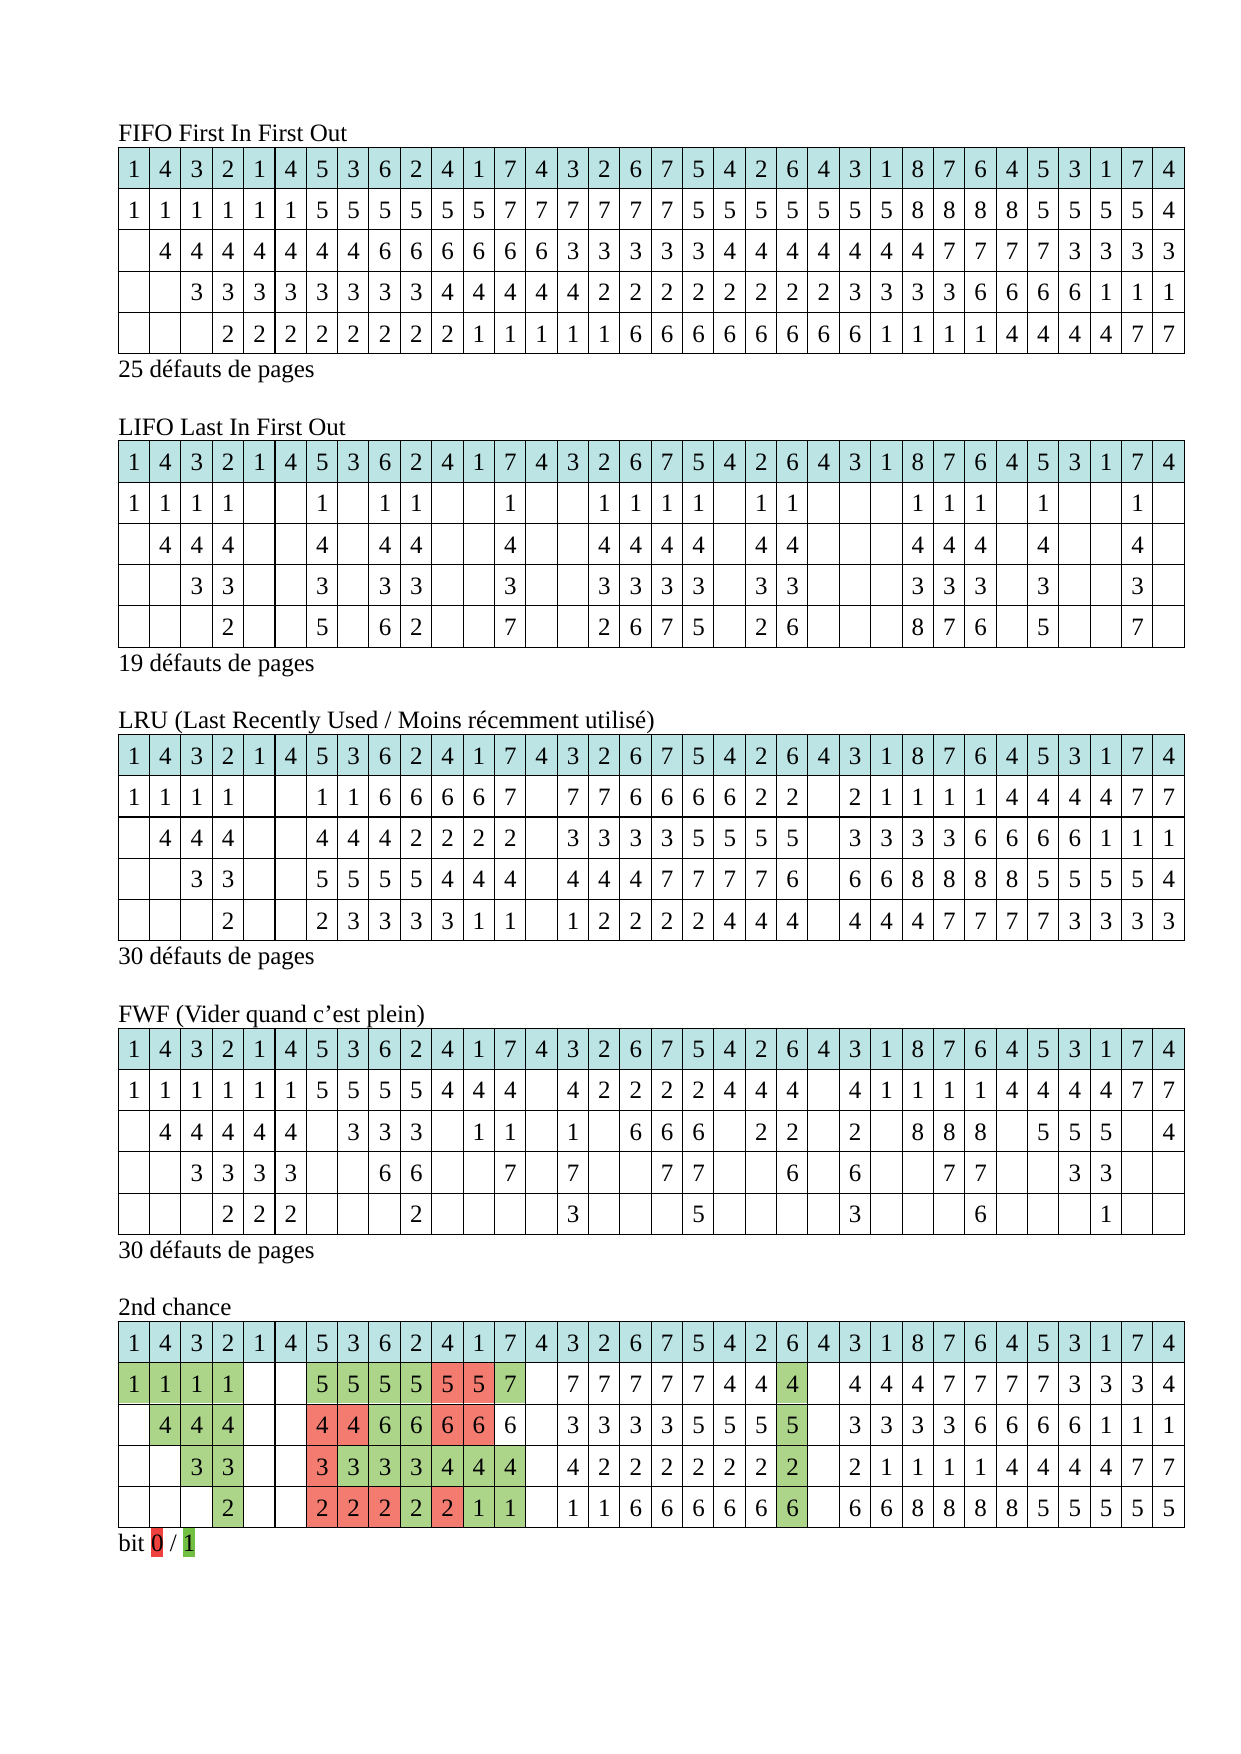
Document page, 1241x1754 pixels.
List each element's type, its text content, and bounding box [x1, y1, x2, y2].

table_cell 3 [244, 272, 274, 312]
table_cell 5 [1028, 1487, 1058, 1527]
table_cell 3 [620, 230, 651, 271]
table_cell 5 [1059, 189, 1090, 229]
table_cell 1 [903, 1070, 933, 1110]
table_cell 4 [244, 1111, 274, 1151]
table_cell 6 [432, 1405, 463, 1445]
table_header 7 [934, 1029, 964, 1069]
table_cell [808, 818, 839, 858]
table_cell 2 [746, 1111, 776, 1151]
table_cell 5 [1028, 859, 1058, 899]
table_header 4 [526, 441, 557, 482]
table_cell 6 [432, 776, 463, 816]
table_cell 7 [997, 900, 1027, 940]
table_cell 6 [1059, 272, 1090, 312]
table_cell 1 [181, 776, 212, 816]
table_header 5 [307, 148, 337, 188]
table_cell [714, 1111, 745, 1151]
table_cell [119, 272, 149, 312]
table_cell 1 [1122, 1405, 1152, 1445]
table_header 2 [213, 148, 243, 188]
table_cell 2 [683, 272, 713, 312]
table_header 2 [213, 441, 243, 482]
table_header 4 [276, 735, 306, 775]
table_cell 4 [558, 1446, 588, 1486]
table_cell 6 [840, 313, 870, 353]
table_cell [150, 1152, 180, 1192]
table_cell 4 [871, 900, 902, 940]
table_cell [244, 859, 274, 899]
table_cell 3 [213, 1446, 243, 1486]
table_cell [1122, 1194, 1152, 1234]
table_header 8 [903, 1322, 933, 1362]
table_cell [714, 1152, 745, 1192]
table_cell [714, 565, 745, 605]
table_cell [244, 900, 274, 940]
table_cell 6 [997, 1405, 1027, 1445]
table_cell 2 [401, 1194, 431, 1234]
table_header 4 [808, 1322, 839, 1362]
table_header 4 [714, 1029, 745, 1069]
table_cell [338, 606, 368, 647]
table_header 4 [1153, 441, 1184, 482]
table_cell 5 [338, 189, 368, 229]
table_cell [903, 1152, 933, 1192]
table_cell 3 [871, 1405, 902, 1445]
table_cell 6 [871, 1487, 902, 1527]
table_cell 3 [558, 1194, 588, 1234]
table_cell 3 [903, 272, 933, 312]
table_cell 8 [934, 1487, 964, 1527]
table_cell 7 [997, 230, 1027, 271]
table_cell 1 [558, 1487, 588, 1527]
table_cell [934, 1194, 964, 1234]
table_cell 6 [965, 818, 996, 858]
table_header 3 [1059, 1322, 1090, 1362]
table_cell 6 [652, 1111, 682, 1151]
table_header 4 [432, 1322, 463, 1362]
table_header 1 [119, 1029, 149, 1069]
table_cell [181, 1487, 212, 1527]
table_cell 5 [1091, 1487, 1121, 1527]
table_cell [526, 1363, 557, 1403]
table_cell 8 [903, 1111, 933, 1151]
table_cell 2 [432, 313, 463, 353]
table_cell 4 [1059, 776, 1090, 816]
table_cell 2 [777, 1111, 807, 1151]
table_cell [526, 1446, 557, 1486]
table_cell 4 [871, 230, 902, 271]
table_cell 4 [276, 1111, 306, 1151]
table_cell 4 [997, 1070, 1027, 1110]
table_cell 7 [1153, 1070, 1184, 1110]
table_cell 1 [1091, 1405, 1121, 1445]
table_cell [589, 1194, 619, 1234]
table_cell 1 [1122, 818, 1152, 858]
table_cell 1 [276, 1070, 306, 1110]
table_cell 2 [840, 776, 870, 816]
table_cell 3 [1091, 900, 1121, 940]
table_cell 1 [181, 1363, 212, 1403]
table_cell [558, 524, 588, 564]
table_header 6 [620, 148, 651, 188]
table_cell 4 [432, 1446, 463, 1486]
table_cell 5 [1122, 189, 1152, 229]
table_header 3 [181, 148, 212, 188]
table_cell 1 [934, 313, 964, 353]
table_cell 3 [1153, 230, 1184, 271]
table_header 1 [119, 441, 149, 482]
table_cell 5 [1091, 1111, 1121, 1151]
table_cell [150, 272, 180, 312]
table_cell 5 [369, 189, 400, 229]
table_header 6 [620, 1322, 651, 1362]
text LIFO Last In First Out [118, 412, 1122, 440]
table_cell 6 [464, 1405, 494, 1445]
table_cell [432, 1152, 463, 1192]
table_cell 4 [150, 230, 180, 271]
table_header 2 [401, 441, 431, 482]
table_cell 1 [558, 313, 588, 353]
table_cell 6 [1059, 1405, 1090, 1445]
table_cell 5 [714, 818, 745, 858]
table_cell 1 [526, 313, 557, 353]
table_cell [526, 818, 557, 858]
table_cell [526, 524, 557, 564]
table_cell 5 [714, 1405, 745, 1445]
table_cell 7 [1153, 313, 1184, 353]
table_cell 3 [903, 1405, 933, 1445]
table_cell 4 [1091, 1446, 1121, 1486]
table_cell [526, 606, 557, 647]
table_header 5 [683, 148, 713, 188]
table_cell [276, 859, 306, 899]
table_cell [997, 1152, 1027, 1192]
table_cell [808, 1152, 839, 1192]
table_cell 4 [1028, 524, 1058, 564]
table_header 4 [276, 1322, 306, 1362]
table_cell 1 [1091, 1194, 1121, 1234]
table_header 1 [1091, 735, 1121, 775]
table_header 1 [244, 148, 274, 188]
table_header 6 [965, 735, 996, 775]
table_header 1 [464, 1029, 494, 1069]
table_cell 7 [495, 776, 525, 816]
table_cell 3 [401, 900, 431, 940]
table_header 3 [181, 1322, 212, 1362]
table_cell 3 [181, 1446, 212, 1486]
table_cell [526, 1194, 557, 1234]
table_header 7 [652, 148, 682, 188]
table_header 5 [683, 441, 713, 482]
table_cell 3 [777, 565, 807, 605]
table_cell 4 [997, 1446, 1027, 1486]
table_cell [808, 1194, 839, 1234]
table_cell 5 [683, 189, 713, 229]
table_cell 3 [213, 565, 243, 605]
table_header 3 [181, 441, 212, 482]
table_header 3 [1059, 1029, 1090, 1069]
table_cell 7 [965, 230, 996, 271]
table_cell [119, 565, 149, 605]
table_cell 2 [620, 1446, 651, 1486]
table_cell 4 [213, 818, 243, 858]
table_cell [244, 776, 274, 816]
table_cell 8 [997, 1487, 1027, 1527]
table_cell 3 [840, 272, 870, 312]
table_header 3 [840, 1322, 870, 1362]
table_cell 3 [1122, 1363, 1152, 1403]
table_cell 3 [181, 272, 212, 312]
table_cell 6 [1059, 818, 1090, 858]
table_cell 3 [589, 565, 619, 605]
table_cell 1 [369, 483, 400, 523]
table_cell 5 [683, 606, 713, 647]
table_header 2 [401, 148, 431, 188]
table_header 1 [871, 441, 902, 482]
table_cell 3 [558, 230, 588, 271]
table_header 6 [369, 735, 400, 775]
table_cell 6 [432, 230, 463, 271]
table_cell 7 [620, 1363, 651, 1403]
table_cell 1 [464, 1487, 494, 1527]
table_cell 4 [181, 230, 212, 271]
table_cell 4 [1153, 1363, 1184, 1403]
table_cell 1 [903, 483, 933, 523]
table_cell 5 [1091, 859, 1121, 899]
table_header 2 [401, 1029, 431, 1069]
table_cell 7 [620, 189, 651, 229]
table_cell 5 [338, 1070, 368, 1110]
table_cell 7 [934, 900, 964, 940]
table_cell 7 [683, 1363, 713, 1403]
table_cell 3 [1059, 900, 1090, 940]
table_header 3 [840, 148, 870, 188]
table_cell [808, 1363, 839, 1403]
table_cell [808, 859, 839, 899]
table_cell 6 [401, 1405, 431, 1445]
table_header 3 [558, 148, 588, 188]
table_cell 3 [589, 818, 619, 858]
table_cell [119, 1194, 149, 1234]
table_cell 7 [589, 1363, 619, 1403]
table_cell 6 [997, 272, 1027, 312]
table_cell 6 [965, 272, 996, 312]
table_cell 4 [840, 1070, 870, 1110]
table_cell 6 [683, 1111, 713, 1151]
table_cell 4 [464, 272, 494, 312]
table_cell [150, 859, 180, 899]
table_cell 4 [150, 1111, 180, 1151]
table_cell 1 [965, 1446, 996, 1486]
table_cell [181, 606, 212, 647]
table_header 1 [464, 1322, 494, 1362]
table_cell 2 [213, 313, 243, 353]
table_cell [997, 1111, 1027, 1151]
table_cell [244, 606, 274, 647]
table_cell 4 [181, 1405, 212, 1445]
table_cell 7 [526, 189, 557, 229]
table_header 7 [652, 1029, 682, 1069]
table_header 6 [620, 1029, 651, 1069]
table_cell [150, 606, 180, 647]
table_cell 3 [338, 900, 368, 940]
table_cell 4 [1153, 1111, 1184, 1151]
table_header 6 [777, 441, 807, 482]
table_cell 4 [997, 776, 1027, 816]
table_header 5 [1028, 1029, 1058, 1069]
table_cell 5 [1059, 1111, 1090, 1151]
table_cell 5 [777, 1405, 807, 1445]
table_header 1 [1091, 1322, 1121, 1362]
table_cell [558, 606, 588, 647]
table_cell 2 [401, 313, 431, 353]
table_header 6 [777, 1322, 807, 1362]
table_cell 4 [495, 1446, 525, 1486]
text 30 défauts de pages [118, 1235, 1122, 1263]
table_header 3 [181, 735, 212, 775]
table_header 3 [1059, 441, 1090, 482]
table_cell 7 [1028, 900, 1058, 940]
table_cell 3 [369, 565, 400, 605]
text 30 défauts de pages [118, 941, 1122, 970]
table_cell 5 [777, 818, 807, 858]
table_cell 1 [213, 483, 243, 523]
table_cell 4 [307, 524, 337, 564]
table_cell 3 [307, 565, 337, 605]
table_cell 8 [934, 1111, 964, 1151]
table_cell [746, 1194, 776, 1234]
table_cell 1 [683, 483, 713, 523]
table_cell 3 [181, 859, 212, 899]
table_cell [464, 1152, 494, 1192]
table_cell 3 [369, 1111, 400, 1151]
table_header 5 [1028, 735, 1058, 775]
table_cell 5 [401, 189, 431, 229]
table_cell [119, 606, 149, 647]
table_cell 3 [871, 272, 902, 312]
table_cell [244, 1405, 274, 1445]
table_cell 4 [1059, 1446, 1090, 1486]
table_cell 1 [119, 1363, 149, 1403]
table_cell 4 [589, 859, 619, 899]
table_cell 3 [401, 272, 431, 312]
table_header 6 [620, 735, 651, 775]
table_cell 3 [903, 565, 933, 605]
table_cell [526, 776, 557, 816]
table_cell 6 [652, 776, 682, 816]
table_cell 1 [244, 1070, 274, 1110]
table_cell 6 [777, 1487, 807, 1527]
table_cell 4 [589, 524, 619, 564]
table_cell 4 [213, 1111, 243, 1151]
table_header 4 [714, 148, 745, 188]
table_cell 7 [652, 606, 682, 647]
table_header 4 [714, 735, 745, 775]
table_cell 3 [1059, 1152, 1090, 1192]
table_header 6 [777, 735, 807, 775]
table_cell 3 [432, 900, 463, 940]
table_cell 1 [934, 776, 964, 816]
table_cell [871, 606, 902, 647]
table_cell 6 [965, 1405, 996, 1445]
table_cell [276, 900, 306, 940]
table_header 2 [213, 1322, 243, 1362]
table_cell [558, 483, 588, 523]
table_cell 4 [432, 272, 463, 312]
table_header 4 [150, 148, 180, 188]
table_cell 1 [589, 313, 619, 353]
text 25 défauts de pages [118, 354, 1122, 383]
table_cell [119, 1405, 149, 1445]
table_cell 6 [746, 313, 776, 353]
table_header 3 [558, 441, 588, 482]
table_cell [119, 1152, 149, 1192]
table_header 8 [903, 1029, 933, 1069]
table_cell 3 [495, 565, 525, 605]
table_cell 2 [683, 900, 713, 940]
table_header 2 [589, 735, 619, 775]
table_cell 4 [840, 230, 870, 271]
table_header 6 [777, 1029, 807, 1069]
table_cell 1 [965, 483, 996, 523]
table_cell [276, 565, 306, 605]
table_cell 5 [1153, 1487, 1184, 1527]
table_header 5 [683, 1322, 713, 1362]
table_cell [119, 900, 149, 940]
table_cell 2 [244, 1194, 274, 1234]
table_cell [808, 606, 839, 647]
table_header 7 [934, 441, 964, 482]
table_header 3 [1059, 735, 1090, 775]
table_cell 6 [840, 1152, 870, 1192]
table_cell 4 [276, 230, 306, 271]
table_cell 2 [432, 1487, 463, 1527]
table_cell 1 [871, 313, 902, 353]
table_cell 3 [369, 1446, 400, 1486]
table_cell 2 [714, 272, 745, 312]
table_cell 2 [213, 1194, 243, 1234]
table_header 4 [808, 1029, 839, 1069]
table_header 4 [432, 148, 463, 188]
table_cell 1 [965, 313, 996, 353]
table_cell 5 [432, 1363, 463, 1403]
table_header 4 [808, 148, 839, 188]
table_cell 1 [119, 1070, 149, 1110]
table_cell 1 [181, 483, 212, 523]
table_cell 3 [934, 565, 964, 605]
table_cell 4 [746, 900, 776, 940]
table_cell [808, 1446, 839, 1486]
table_cell 6 [1028, 1405, 1058, 1445]
table_cell 4 [840, 900, 870, 940]
table_cell 1 [119, 483, 149, 523]
table_cell 1 [150, 776, 180, 816]
table_cell 7 [934, 230, 964, 271]
table_cell 3 [965, 565, 996, 605]
table_cell [714, 483, 745, 523]
table_cell 1 [903, 776, 933, 816]
table_cell [746, 1152, 776, 1192]
table_cell 4 [652, 524, 682, 564]
table_cell 1 [903, 1446, 933, 1486]
table_cell 6 [871, 859, 902, 899]
table_cell 7 [495, 189, 525, 229]
table_cell [526, 1070, 557, 1110]
table_cell 5 [746, 189, 776, 229]
table_header 8 [903, 441, 933, 482]
table_cell 5 [401, 1363, 431, 1403]
table_cell 5 [840, 189, 870, 229]
table_cell 2 [620, 1070, 651, 1110]
table_cell 3 [652, 230, 682, 271]
table_cell 7 [1028, 230, 1058, 271]
table_cell 5 [683, 818, 713, 858]
table_header 3 [840, 735, 870, 775]
table_cell 3 [1059, 1363, 1090, 1403]
table_header 4 [997, 1322, 1027, 1362]
table_header 4 [150, 735, 180, 775]
table_cell 4 [526, 272, 557, 312]
table_cell 3 [840, 818, 870, 858]
table_header 1 [119, 148, 149, 188]
table_cell 5 [746, 818, 776, 858]
text 19 défauts de pages [118, 648, 1122, 676]
table_cell [150, 1194, 180, 1234]
table_cell 7 [1153, 776, 1184, 816]
table_cell 1 [652, 483, 682, 523]
table_cell 4 [338, 1405, 368, 1445]
table_header 3 [338, 1029, 368, 1069]
table_header 7 [934, 735, 964, 775]
table_cell 5 [307, 1070, 337, 1110]
table_cell [997, 606, 1027, 647]
table_cell 5 [1059, 859, 1090, 899]
table_header 2 [746, 148, 776, 188]
table_cell 7 [558, 1152, 588, 1192]
table_header 3 [840, 441, 870, 482]
table_header 2 [401, 1322, 431, 1362]
table_cell [119, 1446, 149, 1486]
table_cell 2 [464, 818, 494, 858]
table_cell 2 [307, 900, 337, 940]
table_cell 2 [495, 818, 525, 858]
table_header 1 [1091, 1029, 1121, 1069]
table_cell 5 [1122, 1487, 1152, 1527]
table_cell 4 [1091, 776, 1121, 816]
table_cell [244, 565, 274, 605]
table_cell 6 [683, 1487, 713, 1527]
table_cell 6 [620, 313, 651, 353]
table_cell 1 [464, 313, 494, 353]
table_cell 4 [150, 818, 180, 858]
table_cell 2 [589, 1070, 619, 1110]
table_cell [808, 1405, 839, 1445]
table_header 4 [714, 441, 745, 482]
table_cell 6 [777, 606, 807, 647]
table_cell [714, 524, 745, 564]
table_cell 2 [213, 900, 243, 940]
table_cell 6 [840, 1487, 870, 1527]
table_cell [1059, 565, 1090, 605]
table_cell [1059, 483, 1090, 523]
table_cell 4 [432, 859, 463, 899]
table_cell [150, 900, 180, 940]
table_cell [276, 818, 306, 858]
table_cell 2 [714, 1446, 745, 1486]
table_cell 5 [683, 1194, 713, 1234]
table_cell 2 [746, 606, 776, 647]
table_cell 7 [965, 1363, 996, 1403]
table_header 3 [338, 1322, 368, 1362]
table_cell 4 [495, 524, 525, 564]
table_cell 7 [1122, 1070, 1152, 1110]
table_cell 4 [369, 524, 400, 564]
table_cell 3 [1122, 900, 1152, 940]
table_cell 1 [213, 189, 243, 229]
table_cell [997, 524, 1027, 564]
table_cell 3 [1028, 565, 1058, 605]
table_cell 5 [307, 606, 337, 647]
table_cell [119, 313, 149, 353]
table_cell 5 [307, 1363, 337, 1403]
table_cell 2 [683, 1070, 713, 1110]
table_cell 7 [495, 606, 525, 647]
table_cell 5 [1028, 1111, 1058, 1151]
table_cell 7 [934, 606, 964, 647]
table_cell [652, 1194, 682, 1234]
table_cell 7 [714, 859, 745, 899]
table_cell 5 [683, 1405, 713, 1445]
table_header 4 [1153, 1322, 1184, 1362]
table_cell 5 [338, 1363, 368, 1403]
table_cell 3 [652, 1405, 682, 1445]
table_header 2 [589, 148, 619, 188]
table_cell 5 [714, 189, 745, 229]
table_cell 1 [276, 189, 306, 229]
table_header 5 [307, 1029, 337, 1069]
table_cell 1 [1122, 483, 1152, 523]
table_cell 3 [213, 272, 243, 312]
table_cell 3 [934, 1405, 964, 1445]
table_cell [1122, 1152, 1152, 1192]
table_cell [871, 1111, 902, 1151]
table_cell 6 [401, 776, 431, 816]
table_cell 4 [871, 1363, 902, 1403]
table_cell 7 [652, 189, 682, 229]
table_cell 1 [464, 1111, 494, 1151]
table_header 2 [213, 1029, 243, 1069]
table_cell 7 [1122, 606, 1152, 647]
table_cell 1 [1153, 272, 1184, 312]
table_cell [119, 1487, 149, 1527]
table_cell [244, 1446, 274, 1486]
table_cell 5 [1122, 859, 1152, 899]
table_cell 3 [652, 565, 682, 605]
table_header 4 [1153, 735, 1184, 775]
table_cell 7 [746, 859, 776, 899]
table_header 4 [432, 735, 463, 775]
table_cell 4 [1059, 313, 1090, 353]
table_cell 2 [213, 606, 243, 647]
table_header 2 [589, 1029, 619, 1069]
table_cell 4 [903, 900, 933, 940]
table_cell 2 [276, 313, 306, 353]
table_cell [1028, 1194, 1058, 1234]
table_cell 2 [746, 1446, 776, 1486]
table_header 5 [307, 735, 337, 775]
table_header 2 [746, 441, 776, 482]
table_cell [526, 1487, 557, 1527]
table_cell 4 [369, 818, 400, 858]
table_header 4 [526, 1322, 557, 1362]
table_cell [1153, 1194, 1184, 1234]
table_cell 2 [369, 313, 400, 353]
table_cell 5 [871, 189, 902, 229]
table_header 6 [965, 1029, 996, 1069]
table_header 4 [432, 441, 463, 482]
table_cell [276, 1446, 306, 1486]
table_cell [903, 1194, 933, 1234]
table_cell [808, 524, 839, 564]
table_cell 5 [1028, 606, 1058, 647]
table_cell [307, 1111, 337, 1151]
table_cell 7 [1028, 1363, 1058, 1403]
table_cell 5 [369, 859, 400, 899]
table_cell 4 [181, 524, 212, 564]
table_cell [244, 483, 274, 523]
table_header 2 [746, 1322, 776, 1362]
table_cell 2 [401, 606, 431, 647]
table_header 4 [997, 1029, 1027, 1069]
table_cell [244, 524, 274, 564]
table_cell 5 [401, 859, 431, 899]
table_cell 7 [997, 1363, 1027, 1403]
table_cell 7 [589, 189, 619, 229]
table_header 4 [526, 735, 557, 775]
table_cell 3 [338, 1446, 368, 1486]
table_cell [808, 1111, 839, 1151]
table_cell 2 [777, 1446, 807, 1486]
table_cell 2 [432, 818, 463, 858]
table_header 7 [495, 148, 525, 188]
table_cell 5 [307, 189, 337, 229]
table_cell [871, 483, 902, 523]
table_cell 2 [840, 1446, 870, 1486]
table_cell 4 [903, 230, 933, 271]
table_cell 7 [495, 1363, 525, 1403]
table_cell 2 [369, 1487, 400, 1527]
table_header 5 [1028, 148, 1058, 188]
table_cell 1 [1091, 272, 1121, 312]
table_cell 4 [683, 524, 713, 564]
table_cell [276, 1487, 306, 1527]
table_cell 3 [1059, 230, 1090, 271]
table_cell 8 [965, 189, 996, 229]
table_cell [808, 565, 839, 605]
table_cell 1 [150, 1363, 180, 1403]
table_cell [808, 1070, 839, 1110]
table_cell [307, 1152, 337, 1192]
table_cell 5 [369, 1070, 400, 1110]
table_cell 1 [1122, 272, 1152, 312]
table_cell 4 [558, 859, 588, 899]
table_cell 1 [965, 776, 996, 816]
table_cell 6 [808, 313, 839, 353]
table_cell [464, 524, 494, 564]
table_cell 4 [495, 272, 525, 312]
table_cell 7 [652, 859, 682, 899]
table_cell 4 [495, 1070, 525, 1110]
table_cell 7 [558, 776, 588, 816]
table_cell 3 [1091, 1152, 1121, 1192]
table_header 7 [1122, 1029, 1152, 1069]
table_cell 1 [150, 483, 180, 523]
table_cell 7 [1122, 1446, 1152, 1486]
table_cell [464, 565, 494, 605]
table_cell [464, 1194, 494, 1234]
table_cell [119, 818, 149, 858]
table_cell 4 [181, 1111, 212, 1151]
table_header 1 [871, 1322, 902, 1362]
table_cell 2 [401, 818, 431, 858]
table_header 3 [558, 735, 588, 775]
table_cell 4 [903, 1363, 933, 1403]
table_cell 5 [1059, 1487, 1090, 1527]
table_cell 1 [150, 1070, 180, 1110]
table_cell [1153, 565, 1184, 605]
table_cell 4 [1091, 313, 1121, 353]
table_header 4 [276, 148, 306, 188]
table_header 5 [307, 441, 337, 482]
table_cell 3 [401, 1111, 431, 1151]
table_cell [150, 1446, 180, 1486]
table_cell 6 [620, 606, 651, 647]
table_cell 4 [1153, 859, 1184, 899]
table_cell 6 [620, 1111, 651, 1151]
table_cell 6 [777, 313, 807, 353]
table_cell 1 [589, 1487, 619, 1527]
table_cell [840, 606, 870, 647]
table_cell 4 [213, 1405, 243, 1445]
table_cell 2 [746, 272, 776, 312]
table_cell [997, 483, 1027, 523]
table_cell 2 [589, 606, 619, 647]
table_cell 6 [464, 776, 494, 816]
table_header 7 [495, 441, 525, 482]
table_cell [526, 859, 557, 899]
table_header 3 [181, 1029, 212, 1069]
table_cell 8 [965, 859, 996, 899]
table_cell 8 [997, 859, 1027, 899]
table_header 2 [589, 1322, 619, 1362]
table_cell 3 [589, 230, 619, 271]
table_cell 7 [965, 900, 996, 940]
table_cell 6 [683, 313, 713, 353]
table_cell 4 [746, 1070, 776, 1110]
table_cell [840, 524, 870, 564]
table_cell 4 [903, 524, 933, 564]
text bit 0 / 1 [118, 1528, 1122, 1557]
table_header 2 [746, 1029, 776, 1069]
table_header 7 [1122, 148, 1152, 188]
table_header 4 [276, 1029, 306, 1069]
table_cell 4 [997, 313, 1027, 353]
table_header 6 [369, 148, 400, 188]
table_cell [526, 1111, 557, 1151]
table_cell 1 [213, 1070, 243, 1110]
table_cell 6 [714, 776, 745, 816]
table_cell [338, 524, 368, 564]
table_cell 2 [276, 1194, 306, 1234]
table_cell [589, 1111, 619, 1151]
table_cell [338, 1194, 368, 1234]
table_cell 3 [652, 818, 682, 858]
table_cell 1 [965, 1070, 996, 1110]
table_cell 3 [244, 1152, 274, 1192]
table_cell 5 [1028, 189, 1058, 229]
table_cell 6 [369, 1405, 400, 1445]
table_header 6 [965, 441, 996, 482]
table_cell 4 [150, 1405, 180, 1445]
table_cell [1059, 1194, 1090, 1234]
table_cell 8 [934, 189, 964, 229]
table_cell 5 [777, 189, 807, 229]
table_cell 7 [589, 776, 619, 816]
table_cell [558, 565, 588, 605]
table_cell [1153, 483, 1184, 523]
table_cell [1091, 483, 1121, 523]
table_cell [276, 606, 306, 647]
table_cell [1153, 1152, 1184, 1192]
table_header 7 [652, 735, 682, 775]
table_cell [432, 606, 463, 647]
table_cell [150, 313, 180, 353]
table_header 2 [213, 735, 243, 775]
table_cell 2 [213, 1487, 243, 1527]
table_cell 3 [1122, 565, 1152, 605]
table_cell 7 [1122, 313, 1152, 353]
table_cell 1 [181, 189, 212, 229]
table_cell 3 [213, 859, 243, 899]
table_cell 7 [683, 1152, 713, 1192]
table_cell 6 [526, 230, 557, 271]
table_cell 7 [1122, 776, 1152, 816]
table_cell 1 [213, 776, 243, 816]
table_cell 6 [746, 1487, 776, 1527]
table_cell [714, 1194, 745, 1234]
table_cell 2 [401, 1487, 431, 1527]
table_cell 8 [934, 859, 964, 899]
table_cell 1 [1028, 483, 1058, 523]
table_cell 2 [307, 313, 337, 353]
table_cell 1 [464, 900, 494, 940]
table_cell 4 [714, 230, 745, 271]
table_cell 4 [495, 859, 525, 899]
table_header 4 [1153, 148, 1184, 188]
table_header 7 [495, 1322, 525, 1362]
table_cell 4 [432, 1070, 463, 1110]
table_cell 6 [464, 230, 494, 271]
table_cell [276, 1405, 306, 1445]
table_cell 3 [213, 1152, 243, 1192]
table_header 4 [997, 148, 1027, 188]
table_header 2 [401, 735, 431, 775]
table_header 8 [903, 148, 933, 188]
table_cell [840, 483, 870, 523]
table_header 7 [1122, 735, 1152, 775]
table_cell 8 [903, 859, 933, 899]
table_header 7 [495, 735, 525, 775]
table_cell 1 [903, 313, 933, 353]
table_cell 1 [495, 313, 525, 353]
table_cell 5 [808, 189, 839, 229]
table_header 7 [652, 441, 682, 482]
table_cell [526, 483, 557, 523]
table_header 1 [1091, 441, 1121, 482]
table_cell [432, 1194, 463, 1234]
table_cell 6 [714, 313, 745, 353]
table_cell 4 [1028, 313, 1058, 353]
table_cell 6 [620, 1487, 651, 1527]
table_cell 2 [652, 272, 682, 312]
table_cell 4 [965, 524, 996, 564]
table_header 1 [464, 735, 494, 775]
table_cell 2 [652, 1070, 682, 1110]
table_cell 3 [1153, 900, 1184, 940]
table_cell 1 [1153, 1405, 1184, 1445]
table_cell 2 [808, 272, 839, 312]
table_cell 4 [714, 1070, 745, 1110]
table_cell 3 [746, 565, 776, 605]
table_cell 4 [338, 818, 368, 858]
table_cell [526, 900, 557, 940]
table_cell 7 [965, 1152, 996, 1192]
table_cell 3 [1091, 1363, 1121, 1403]
table_cell [840, 565, 870, 605]
table_cell 6 [620, 776, 651, 816]
table_header 1 [244, 441, 274, 482]
table_cell [526, 1405, 557, 1445]
table_cell 6 [652, 313, 682, 353]
table_header 6 [965, 1322, 996, 1362]
table_cell 4 [934, 524, 964, 564]
table_cell 3 [871, 818, 902, 858]
table_header 1 [244, 735, 274, 775]
table_cell 1 [558, 900, 588, 940]
table_cell [181, 1194, 212, 1234]
table_cell 6 [369, 776, 400, 816]
table_header 1 [244, 1029, 274, 1069]
table_header 1 [244, 1322, 274, 1362]
table_cell 7 [558, 1363, 588, 1403]
table_header 4 [432, 1029, 463, 1069]
table_cell 2 [652, 900, 682, 940]
table_cell 3 [620, 1405, 651, 1445]
table_cell 4 [714, 1363, 745, 1403]
table_cell 4 [620, 524, 651, 564]
table_cell 1 [558, 1111, 588, 1151]
table_cell 5 [369, 1363, 400, 1403]
table_cell 1 [934, 483, 964, 523]
table_cell 6 [777, 1152, 807, 1192]
table_cell 4 [840, 1363, 870, 1403]
table_cell 1 [871, 1446, 902, 1486]
table_header 3 [338, 735, 368, 775]
table_cell 5 [432, 189, 463, 229]
table_cell 2 [683, 1446, 713, 1486]
table_cell 1 [150, 189, 180, 229]
table_cell 6 [1028, 818, 1058, 858]
table_cell [1028, 1152, 1058, 1192]
table_cell [150, 1487, 180, 1527]
table_cell [714, 606, 745, 647]
table_cell 4 [620, 859, 651, 899]
table_header 1 [119, 735, 149, 775]
table_header 4 [276, 441, 306, 482]
table_cell [808, 483, 839, 523]
table_cell 1 [401, 483, 431, 523]
table_cell 3 [558, 818, 588, 858]
table_cell 1 [934, 1446, 964, 1486]
table_cell 3 [338, 1111, 368, 1151]
table_header 4 [150, 1029, 180, 1069]
table_cell [1091, 565, 1121, 605]
table_cell [997, 1194, 1027, 1234]
table_cell 4 [307, 1405, 337, 1445]
table_cell [1122, 1111, 1152, 1151]
table_cell 4 [746, 1363, 776, 1403]
table_cell [276, 483, 306, 523]
table_cell 4 [558, 272, 588, 312]
table_cell 1 [119, 776, 149, 816]
table_cell 3 [401, 565, 431, 605]
table_header 6 [369, 441, 400, 482]
table_header 1 [464, 441, 494, 482]
table_cell 1 [338, 776, 368, 816]
table_header 5 [1028, 441, 1058, 482]
table_cell 2 [589, 900, 619, 940]
table_header 3 [558, 1029, 588, 1069]
table_header 1 [871, 735, 902, 775]
table_header 1 [871, 148, 902, 188]
table_header 7 [1122, 1322, 1152, 1362]
table_cell 6 [840, 859, 870, 899]
table_header 5 [1028, 1322, 1058, 1362]
table_header 4 [808, 735, 839, 775]
table_cell 1 [307, 483, 337, 523]
table_cell 4 [808, 230, 839, 271]
table_cell 2 [777, 776, 807, 816]
table_header 6 [369, 1029, 400, 1069]
table_cell 5 [746, 1405, 776, 1445]
table_cell 3 [934, 818, 964, 858]
table_header 6 [369, 1322, 400, 1362]
table_cell 6 [369, 606, 400, 647]
table_cell 2 [620, 272, 651, 312]
table_cell [244, 1363, 274, 1403]
table_header 1 [119, 1322, 149, 1362]
table_cell 4 [150, 524, 180, 564]
table_cell 4 [1059, 1070, 1090, 1110]
table_cell 6 [495, 230, 525, 271]
table_header 7 [495, 1029, 525, 1069]
table_cell 3 [181, 565, 212, 605]
table_header 7 [652, 1322, 682, 1362]
table_header 6 [965, 148, 996, 188]
table_cell 7 [652, 1363, 682, 1403]
table_header 6 [777, 148, 807, 188]
table_cell 4 [714, 900, 745, 940]
table_header 6 [620, 441, 651, 482]
table_cell 4 [1091, 1070, 1121, 1110]
table_cell 1 [1091, 818, 1121, 858]
table_cell 6 [683, 776, 713, 816]
table_cell 4 [213, 524, 243, 564]
table_header 7 [934, 148, 964, 188]
table_cell 4 [307, 230, 337, 271]
table_cell [620, 1194, 651, 1234]
table_header 4 [150, 1322, 180, 1362]
table_cell 4 [181, 818, 212, 858]
table_cell 3 [338, 272, 368, 312]
table_cell [1091, 524, 1121, 564]
table_cell 6 [401, 1152, 431, 1192]
table_cell [526, 565, 557, 605]
table_cell 4 [1028, 776, 1058, 816]
table_cell 2 [746, 776, 776, 816]
table_cell 4 [338, 230, 368, 271]
table_header 4 [997, 735, 1027, 775]
table_cell 1 [871, 776, 902, 816]
table_cell [871, 565, 902, 605]
table_cell 3 [307, 272, 337, 312]
table_header 4 [808, 441, 839, 482]
table_cell 1 [244, 189, 274, 229]
table_cell 3 [589, 1405, 619, 1445]
table_cell 3 [401, 1446, 431, 1486]
table_cell [119, 230, 149, 271]
text LRU (Last Recently Used / Moins récemment utilisé) [118, 705, 1122, 734]
table_cell 3 [903, 818, 933, 858]
table_cell 3 [620, 565, 651, 605]
table_cell 3 [683, 230, 713, 271]
table_cell 2 [840, 1111, 870, 1151]
text FIFO First In First Out [118, 118, 1122, 147]
table_cell [338, 483, 368, 523]
table_cell [495, 1194, 525, 1234]
table_cell [871, 524, 902, 564]
text 2nd chance [118, 1292, 1122, 1321]
table_cell 4 [1122, 524, 1152, 564]
table_cell [432, 565, 463, 605]
table_cell [589, 1152, 619, 1192]
table_cell 3 [276, 1152, 306, 1192]
table_header 5 [683, 735, 713, 775]
table_cell 5 [464, 1363, 494, 1403]
table_cell [777, 1194, 807, 1234]
table_cell [276, 776, 306, 816]
table_cell [1153, 606, 1184, 647]
table_cell 2 [338, 313, 368, 353]
table_cell 1 [871, 1070, 902, 1110]
table_cell [338, 1152, 368, 1192]
table_header 1 [871, 1029, 902, 1069]
table_cell 3 [1122, 230, 1152, 271]
table_header 4 [714, 1322, 745, 1362]
table_cell [1153, 524, 1184, 564]
table_cell 5 [464, 189, 494, 229]
table_cell 8 [903, 189, 933, 229]
table_cell 7 [495, 1152, 525, 1192]
table_cell 3 [620, 818, 651, 858]
table_cell 6 [965, 1194, 996, 1234]
table_cell 1 [620, 483, 651, 523]
table_cell 3 [683, 565, 713, 605]
table_cell 1 [1153, 818, 1184, 858]
table_cell 2 [307, 1487, 337, 1527]
table_cell 1 [307, 776, 337, 816]
table_cell [997, 565, 1027, 605]
table_header 3 [338, 148, 368, 188]
table_cell [369, 1194, 400, 1234]
table_cell 4 [777, 900, 807, 940]
table_cell 1 [746, 483, 776, 523]
table_cell 4 [1028, 1446, 1058, 1486]
table_cell 3 [1091, 230, 1121, 271]
table_cell [119, 1111, 149, 1151]
table_cell [338, 565, 368, 605]
table_cell 4 [777, 1070, 807, 1110]
table_cell 1 [934, 1070, 964, 1110]
table_cell 7 [934, 1152, 964, 1192]
table_cell [464, 483, 494, 523]
table_cell 4 [746, 230, 776, 271]
table_cell [432, 483, 463, 523]
table_cell 7 [558, 189, 588, 229]
table_cell 6 [369, 230, 400, 271]
table_cell 4 [464, 1446, 494, 1486]
table_cell 4 [777, 230, 807, 271]
table_cell [620, 1152, 651, 1192]
table_cell [119, 524, 149, 564]
table_cell 1 [495, 483, 525, 523]
table_header 7 [1122, 441, 1152, 482]
table_header 7 [934, 1322, 964, 1362]
table_cell 6 [495, 1405, 525, 1445]
table_cell 3 [840, 1405, 870, 1445]
table_cell [150, 565, 180, 605]
table_cell 8 [903, 1487, 933, 1527]
table_cell 2 [589, 272, 619, 312]
table_cell 8 [965, 1487, 996, 1527]
table_cell 3 [369, 900, 400, 940]
table_cell [244, 1487, 274, 1527]
table_cell 7 [652, 1152, 682, 1192]
table_cell 6 [965, 606, 996, 647]
table_cell 4 [401, 524, 431, 564]
table_cell 5 [307, 859, 337, 899]
table_header 4 [150, 441, 180, 482]
table_cell 2 [338, 1487, 368, 1527]
table_cell 4 [464, 1070, 494, 1110]
table_cell [464, 606, 494, 647]
table_cell [181, 900, 212, 940]
table_header 1 [1091, 148, 1121, 188]
table_cell 4 [558, 1070, 588, 1110]
table_header 4 [526, 148, 557, 188]
table_cell 1 [589, 483, 619, 523]
table_header 3 [338, 441, 368, 482]
table_cell 4 [1153, 189, 1184, 229]
table_cell 4 [213, 230, 243, 271]
table_cell 2 [244, 313, 274, 353]
table_cell 4 [244, 230, 274, 271]
table_cell 6 [714, 1487, 745, 1527]
table_cell 3 [558, 1405, 588, 1445]
table_header 3 [1059, 148, 1090, 188]
table_cell 3 [934, 272, 964, 312]
table_cell [181, 313, 212, 353]
table_cell 7 [1153, 1446, 1184, 1486]
table_header 3 [840, 1029, 870, 1069]
table_header 3 [558, 1322, 588, 1362]
table_cell 6 [1028, 272, 1058, 312]
table_cell 2 [652, 1446, 682, 1486]
table_cell [307, 1194, 337, 1234]
table_cell 6 [652, 1487, 682, 1527]
table_cell 1 [495, 900, 525, 940]
table_header 4 [1153, 1029, 1184, 1069]
table_cell 4 [746, 524, 776, 564]
text FWF (Vider quand c’est plein) [118, 999, 1122, 1027]
table_cell 4 [1028, 1070, 1058, 1110]
table_cell [276, 1363, 306, 1403]
table_cell 1 [777, 483, 807, 523]
table_cell 7 [683, 859, 713, 899]
table_cell 1 [495, 1487, 525, 1527]
table_cell 3 [307, 1446, 337, 1486]
table_cell 1 [181, 1070, 212, 1110]
table_cell 6 [401, 230, 431, 271]
table_header 5 [683, 1029, 713, 1069]
table_cell [1059, 524, 1090, 564]
table_cell [119, 859, 149, 899]
table_cell 3 [840, 1194, 870, 1234]
table_cell [871, 1152, 902, 1192]
table_cell 2 [777, 272, 807, 312]
table_cell 2 [589, 1446, 619, 1486]
table_header 5 [307, 1322, 337, 1362]
table_cell [871, 1194, 902, 1234]
table_cell 5 [401, 1070, 431, 1110]
table_cell 3 [276, 272, 306, 312]
table_cell 3 [181, 1152, 212, 1192]
table_cell 2 [620, 900, 651, 940]
table_cell 1 [119, 189, 149, 229]
table_cell [1059, 606, 1090, 647]
table_cell [432, 524, 463, 564]
table_cell [808, 1487, 839, 1527]
table_header 4 [997, 441, 1027, 482]
table_cell 1 [495, 1111, 525, 1151]
table_cell 8 [997, 189, 1027, 229]
table_cell 6 [997, 818, 1027, 858]
table_cell [432, 1111, 463, 1151]
table_header 2 [589, 441, 619, 482]
table_cell [526, 1152, 557, 1192]
table_cell [808, 900, 839, 940]
table_cell 6 [369, 1152, 400, 1192]
table_cell 5 [1091, 189, 1121, 229]
table_cell 8 [965, 1111, 996, 1151]
table_cell 4 [464, 859, 494, 899]
table_cell 6 [777, 859, 807, 899]
table_cell [276, 524, 306, 564]
table_header 1 [464, 148, 494, 188]
table_cell 4 [777, 524, 807, 564]
table_header 4 [526, 1029, 557, 1069]
table_cell 4 [307, 818, 337, 858]
table_cell [244, 818, 274, 858]
table_cell [808, 776, 839, 816]
table_cell [1091, 606, 1121, 647]
table_cell 7 [934, 1363, 964, 1403]
table_cell 8 [903, 606, 933, 647]
table_cell 3 [369, 272, 400, 312]
table_header 8 [903, 735, 933, 775]
table_cell 5 [338, 859, 368, 899]
table_cell 4 [777, 1363, 807, 1403]
table_header 2 [746, 735, 776, 775]
table_cell 1 [213, 1363, 243, 1403]
